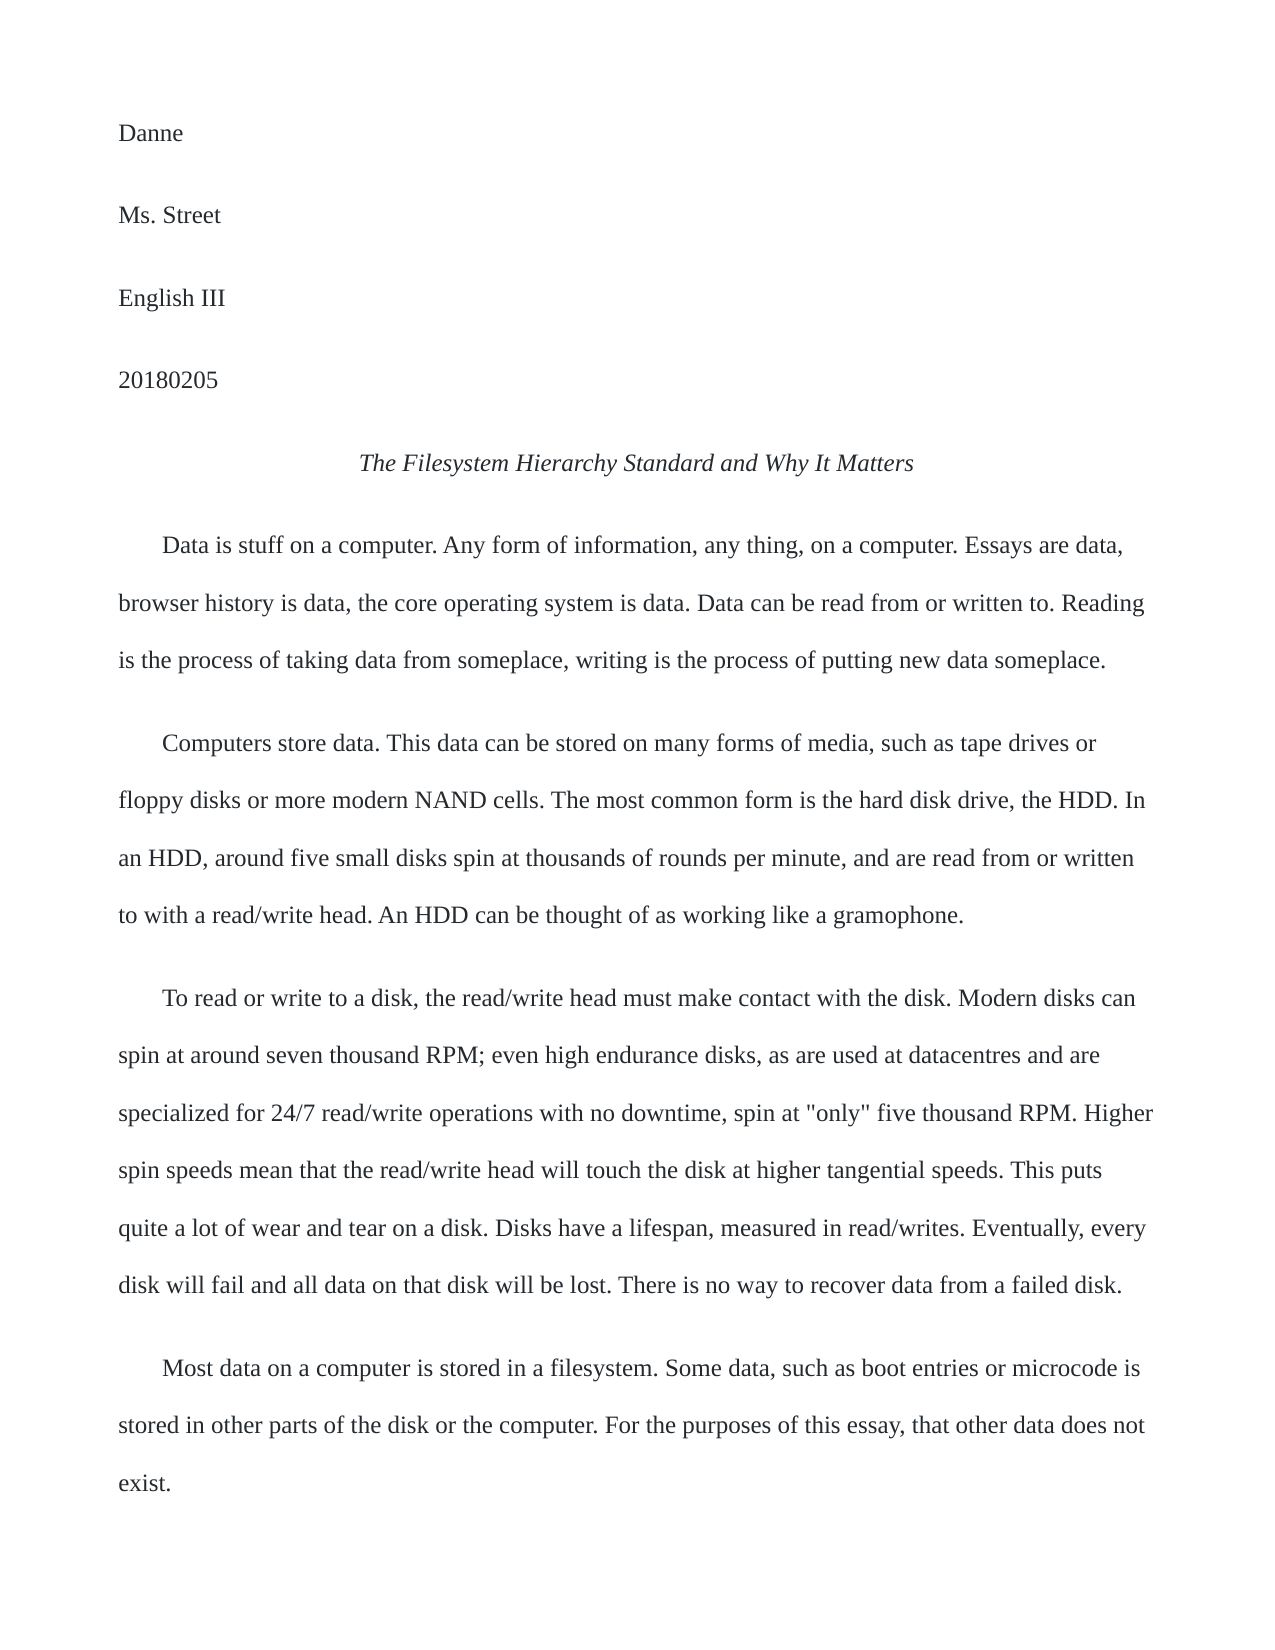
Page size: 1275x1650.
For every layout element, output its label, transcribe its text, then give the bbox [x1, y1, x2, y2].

text Danne [118, 118, 1157, 147]
text English III [118, 283, 1157, 312]
text The Filesystem Hierarchy Standard and Why It Matters [118, 448, 1157, 477]
text Ms. Street [118, 201, 1157, 229]
text Computers store data. This data can be stored on many forms of media, such as tape drives or floppy disks or more modern NAND cells. The most common form is the hard disk drive, the HDD. In an HDD, around five small disks spin at thousands of rounds per minute, and are read from or written to with a read/write head. An HDD can be thought of as working like a gramophone. [118, 728, 1157, 929]
text To read or write to a disk, the read/write head must make contact with the disk. Modern disks can spin at around seven thousand RPM; even high endurance disks, as are used at datacentres and are specialized for 24/7 read/write operations with no downtime, spin at "only" five thousand RPM. Higher spin speeds mean that the read/write head will touch the disk at higher tangential speeds. This puts quite a lot of wear and tear on a disk. Disks have a lifespan, measured in read/writes. Eventually, every disk will fail and all data on that disk will be lost. There is no way to recover data from a failed disk. [118, 983, 1157, 1299]
text Most data on a computer is stored in a filesystem. Some data, such as boot entries or microcode is stored in other parts of the disk or the computer. For the purposes of this essay, that other data does not exist. [118, 1353, 1157, 1497]
text Data is stuff on a computer. Any form of information, any thing, on a computer. Essays are data, browser history is data, the core operating system is data. Data can be read from or written to. Reading is the process of taking data from someplace, writing is the process of putting new data someplace. [118, 531, 1157, 674]
text 20180205 [118, 366, 1157, 394]
